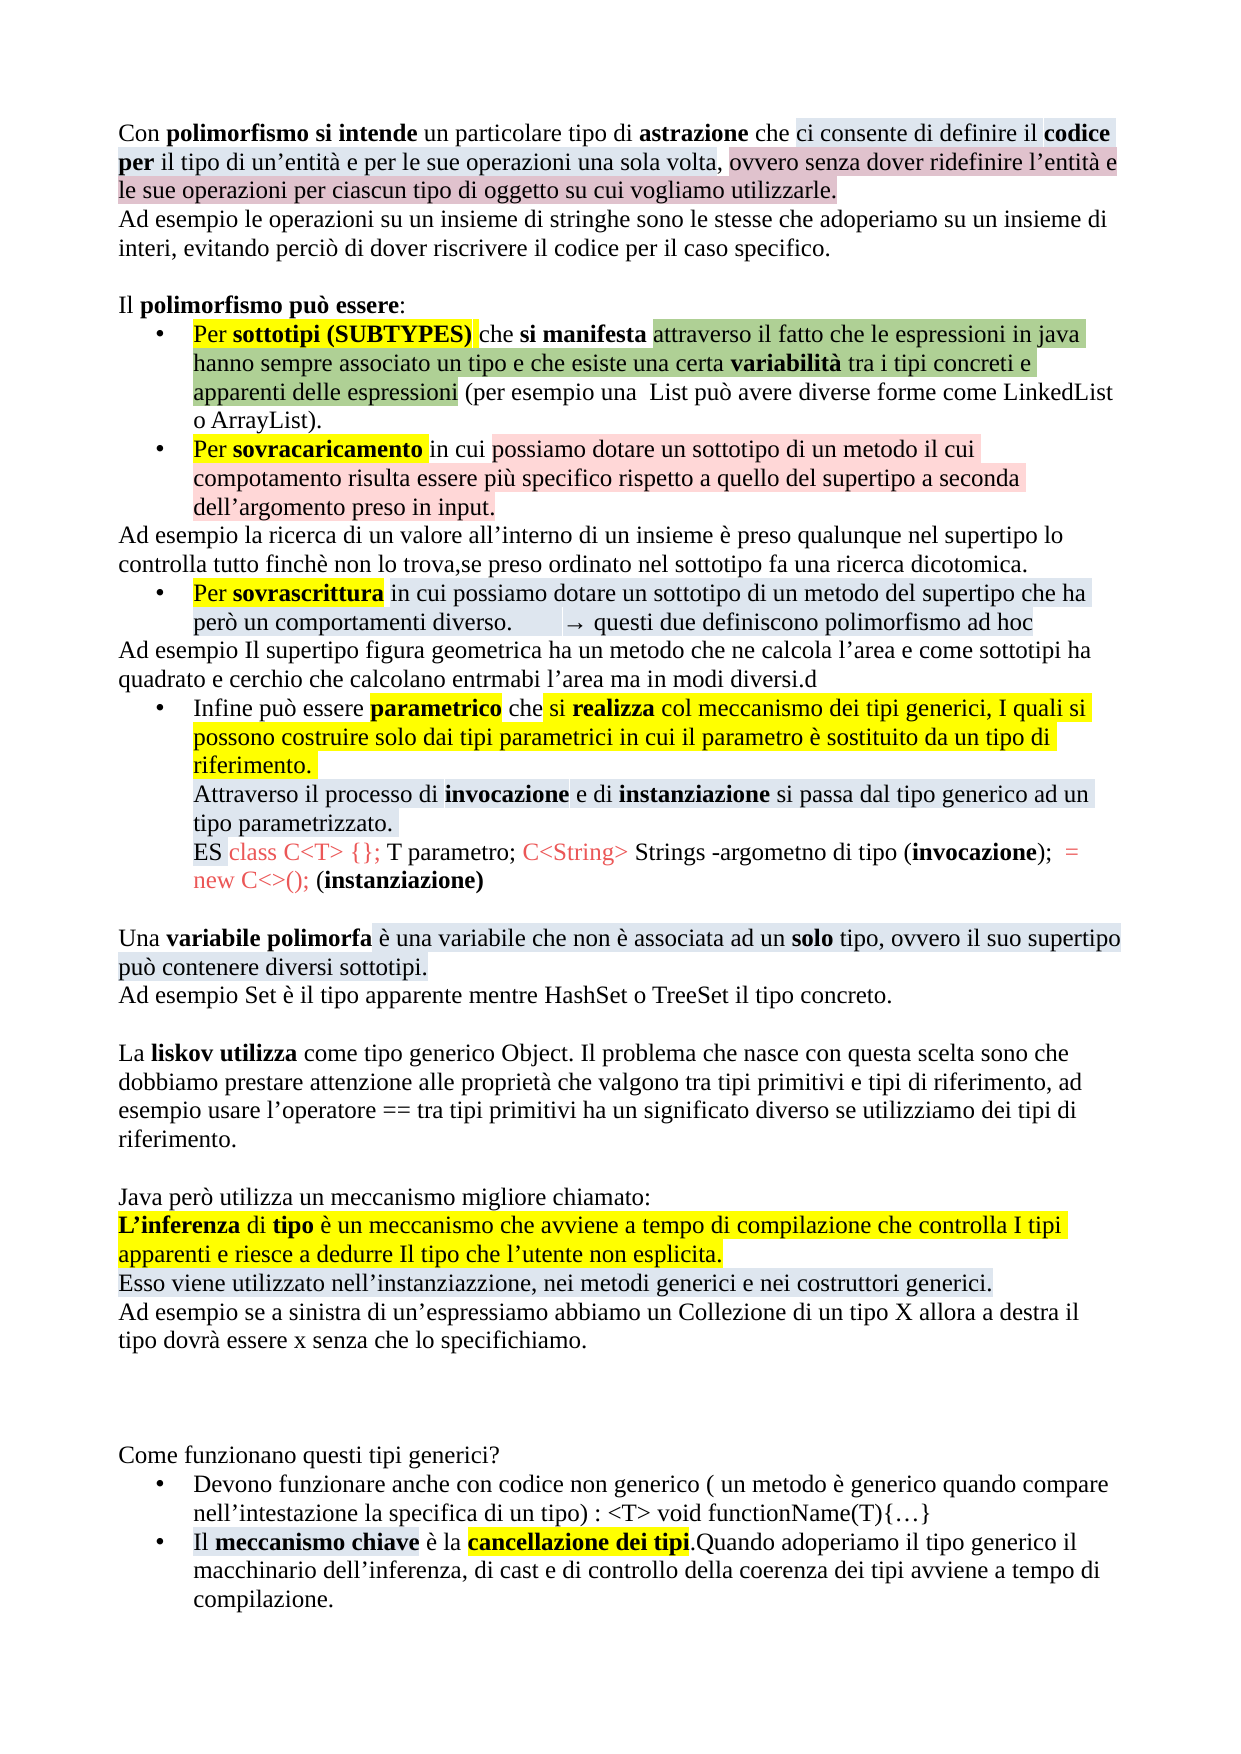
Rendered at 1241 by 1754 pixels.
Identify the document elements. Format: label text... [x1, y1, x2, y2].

list Devono funzionare anche con codice non generico ( un metodo è generico quando compare nell’intestazione la specifica di un tipo) : <T> void functionName(T){…} [156, 1469, 1122, 1527]
list Per sovracaricamento in cui possiamo dotare un sottotipo di un metodo il cui compotamento risulta essere più specifico rispetto a quello del supertipo a seconda dell’argomento preso in input. [156, 434, 1122, 521]
text Il polimorfismo può essere: [118, 291, 1122, 319]
text Ad esempio la ricerca di un valore all’interno di un insieme è preso qualunque nel supertipo lo controlla tutto finchè non lo trova,se preso ordinato nel sottotipo fa una ricerca dicotomica. [118, 521, 1122, 578]
list Per sottotipi (SUBTYPES) che si manifesta attraverso il fatto che le espressioni in java hanno sempre associato un tipo e che esiste una certa variabilità tra i tipi concreti e apparenti delle espressioni (per esempio una List può avere diverse forme come LinkedList o ArrayList). [156, 319, 1122, 434]
list Infine può essere parametrico che si realizza col meccanismo dei tipi generici, I quali si possono costruire solo dai tipi parametrici in cui il parametro è sostituito da un tipo di riferimento. [156, 693, 1122, 779]
text Ad esempio le operazioni su un insieme di stringhe sono le stesse che adoperiamo su un insieme di interi, evitando perciò di dover riscrivere il codice per il caso specifico. [118, 204, 1122, 262]
list Attraverso il processo di invocazione e di instanziazione si passa dal tipo generico ad un tipo parametrizzato. [156, 779, 1122, 837]
text Una variabile polimorfa è una variabile che non è associata ad un solo tipo, ovvero il suo supertipo può contenere diversi sottotipi. [118, 923, 1122, 981]
text La liskov utilizza come tipo generico Object. Il problema che nasce con questa scelta sono che dobbiamo prestare attenzione alle proprietà che valgono tra tipi primitivi e tipi di riferimento, ad esempio usare l’operatore == tra tipi primitivi ha un significato diverso se utilizziamo dei tipi di riferimento. [118, 1038, 1122, 1153]
list ES class C<T> {}; T parametro; C<String> Strings -argometno di tipo (invocazione); = new C<>(); (instanziazione) [156, 837, 1122, 894]
text Esso viene utilizzato nell’instanziazzione, nei metodi generici e nei costruttori generici. [118, 1268, 1122, 1297]
text L’inferenza di tipo è un meccanismo che avviene a tempo di compilazione che controlla I tipi apparenti e riesce a dedurre Il tipo che l’utente non esplicita. [118, 1211, 1122, 1268]
list Il meccanismo chiave è la cancellazione dei tipi.Quando adoperiamo il tipo generico il macchinario dell’inferenza, di cast e di controllo della coerenza dei tipi avviene a tempo di compilazione. [156, 1527, 1122, 1613]
list Per sovrascrittura in cui possiamo dotare un sottotipo di un metodo del supertipo che ha però un comportamenti diverso. → questi due definiscono polimorfismo ad hoc [156, 578, 1122, 636]
text Java però utilizza un meccanismo migliore chiamato: [118, 1182, 1122, 1211]
text Ad esempio se a sinistra di un’espressiamo abbiamo un Collezione di un tipo X allora a destra il tipo dovrà essere x senza che lo specifichiamo. [118, 1297, 1122, 1354]
text Ad esempio Set è il tipo apparente mentre HashSet o TreeSet il tipo concreto. [118, 981, 1122, 1009]
text Con polimorfismo si intende un particolare tipo di astrazione che ci consente di definire il codice per il tipo di un’entità e per le sue operazioni una sola volta, ovvero senza dover ridefinire l’entità e le sue operazioni per ciascun tipo di oggetto su cui vogliamo utilizzarle. [118, 118, 1122, 204]
text Come funzionano questi tipi generici? [118, 1441, 1122, 1469]
text Ad esempio Il supertipo figura geometrica ha un metodo che ne calcola l’area e come sottotipi ha quadrato e cerchio che calcolano entrmabi l’area ma in modi diversi.d [118, 636, 1122, 693]
